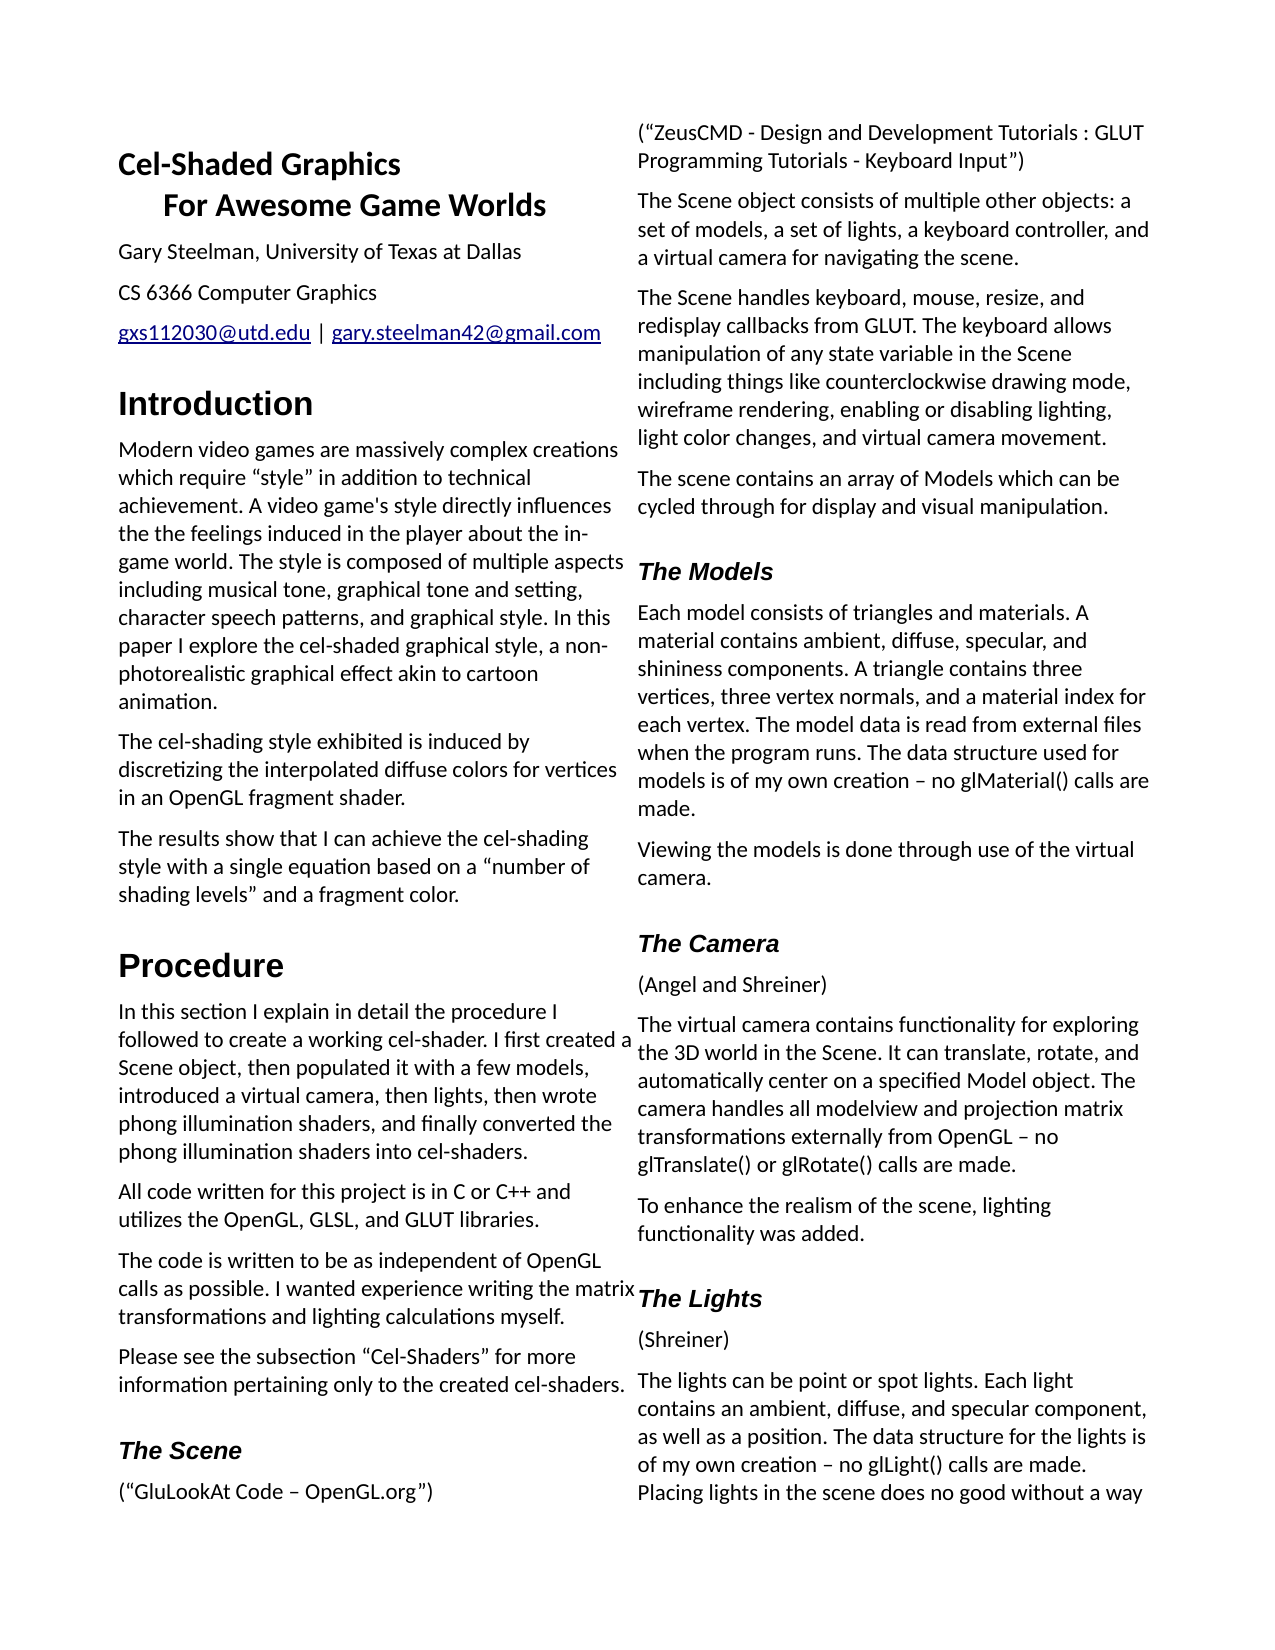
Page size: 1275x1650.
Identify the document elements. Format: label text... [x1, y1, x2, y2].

text gxs112030@utd.edu | gary.steelman42@gmail.com [118, 318, 637, 346]
text Please see the subsection “Cel-Shaders” for more information pertaining only to the created cel-shaders. [118, 1342, 637, 1398]
text Modern video games are massively complex creations which require “style” in addition to technical achievement. A video game's style directly influences the the feelings induced in the player about the in-game world. The style is composed of multiple aspects including musical tone, graphical tone and setting, character speech patterns, and graphical style. In this paper I explore the cel-shaded graphical style, a non-photorealistic graphical effect akin to cartoon animation. [118, 435, 637, 715]
text The Scene object consists of multiple other objects: a set of models, a set of lights, a keyboard controller, and a virtual camera for navigating the scene. [637, 187, 1157, 271]
text The code is written to be as independent of OpenGL calls as possible. I wanted experience writing the matrix transformations and lighting calculations myself. [118, 1246, 637, 1330]
text The results show that I can achieve the cel-shading style with a single equation based on a “number of shading levels” and a fragment color. [118, 824, 637, 908]
text To enhance the realism of the scene, lighting functionality was added. [637, 1191, 1157, 1247]
subtitle The Models [637, 557, 1157, 586]
subtitle Cel-Shaded Graphics For Awesome Game Worlds [118, 143, 637, 224]
text The virtual camera contains functionality for exploring the 3D world in the Scene. It can translate, rotate, and automatically center on a specified Model object. The camera handles all modelview and projection matrix transformations externally from OpenGL – no glTranslate() or glRotate() calls are made. [637, 1010, 1157, 1178]
text (“ZeusCMD - Design and Development Tutorials : GLUT Programming Tutorials - Keyboard Input”) [637, 118, 1157, 174]
subtitle Procedure [118, 946, 637, 984]
text (Shreiner) [637, 1325, 1157, 1353]
text Each model consists of triangles and materials. A material contains ambient, diffuse, specular, and shininess components. A triangle contains three vertices, three vertex normals, and a material index for each vertex. The model data is read from external files when the program runs. The data structure used for models is of my own creation – no glMaterial() calls are made. [637, 598, 1157, 823]
text Viewing the models is done through use of the virtual camera. [637, 835, 1157, 891]
subtitle The Camera [637, 929, 1157, 957]
subtitle Introduction [118, 384, 637, 422]
text (“GluLookAt Code – OpenGL.org”) [118, 1477, 637, 1505]
text The lights can be point or spot lights. Each light contains an ambient, diffuse, and specular component, as well as a position. The data structure for the lights is of my own creation – no glLight() calls are made. Placing lights in the scene does no good without a way [637, 1366, 1157, 1506]
subtitle The Scene [118, 1436, 637, 1464]
text In this section I explain in detail the procedure I followed to create a working cel-shader. I first created a Scene object, then populated it with a few models, introduced a virtual camera, then lights, then wrote phong illumination shaders, and finally converted the phong illumination shaders into cel-shaders. [118, 997, 637, 1165]
text The cel-shading style exhibited is induced by discretizing the interpolated diffuse colors for vertices in an OpenGL fragment shader. [118, 727, 637, 812]
text The scene contains an array of Models which can be cycled through for display and visual manipulation. [637, 464, 1157, 520]
text (Angel and Shreiner) [637, 970, 1157, 998]
text CS 6366 Computer Graphics [118, 278, 637, 306]
text All code written for this project is in C or C++ and utilizes the OpenGL, GLSL, and GLUT libraries. [118, 1177, 637, 1233]
text Gary Steelman, University of Texas at Dallas [118, 237, 637, 265]
subtitle The Lights [637, 1284, 1157, 1313]
text The Scene handles keyboard, mouse, resize, and redisplay callbacks from GLUT. The keyboard allows manipulation of any state variable in the Scene including things like counterclockwise drawing mode, wireframe rendering, enabling or disabling lighting, light color changes, and virtual camera movement. [637, 283, 1157, 451]
